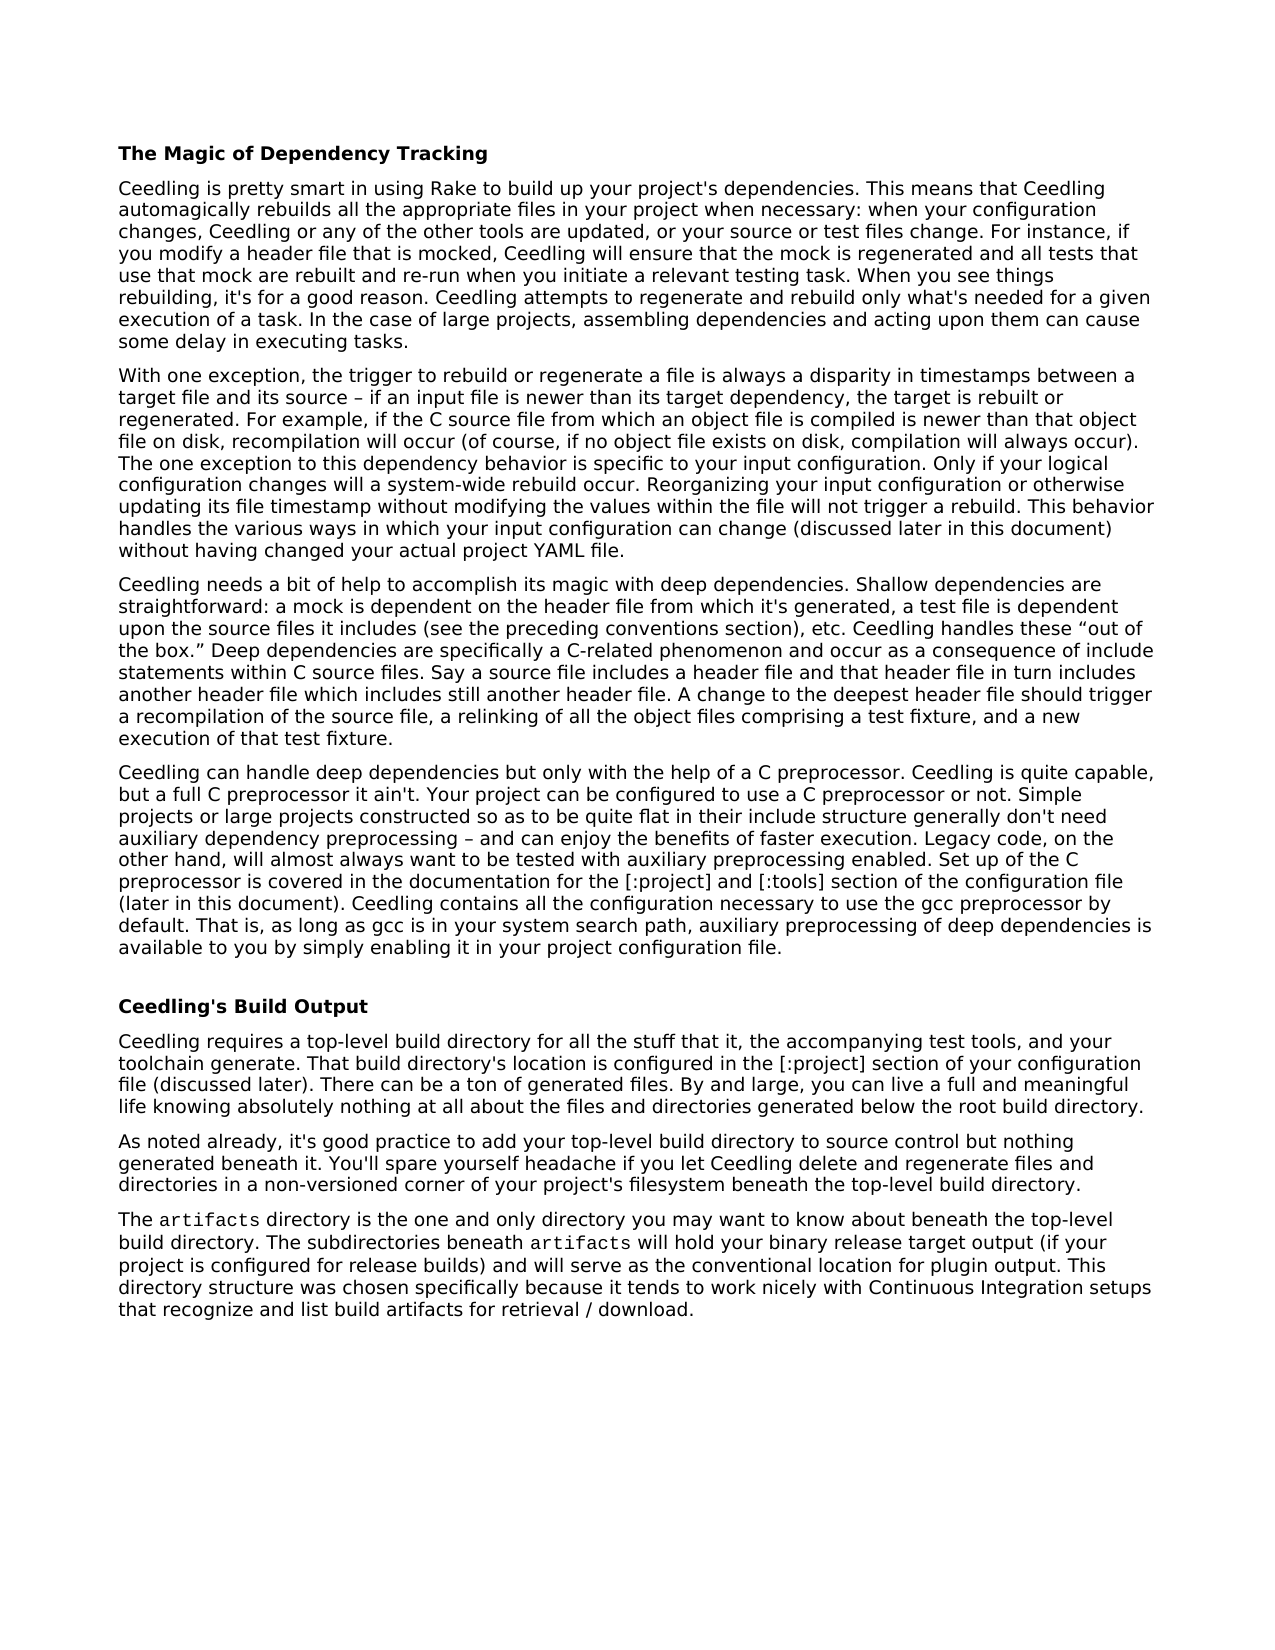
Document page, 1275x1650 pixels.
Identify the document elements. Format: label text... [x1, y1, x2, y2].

text The artifacts directory is the one and only directory you may want to know about beneath the top-level build directory. The subdirectories beneath artifacts will hold your binary release target output (if your project is configured for release builds) and will serve as the conventional location for plugin output. This directory structure was chosen specifically because it tends to work nicely with Continuous Integration setups that recognize and list build artifacts for retrieval / download. [118, 1209, 1157, 1320]
text As noted already, it's good practice to add your top-level build directory to source control but nothing generated beneath it. You'll spare yourself headache if you let Ceedling delete and regenerate files and directories in a non-versioned corner of your project's filesystem beneath the top-level build directory. [118, 1131, 1157, 1196]
text With one exception, the trigger to rebuild or regenerate a file is always a disparity in timestamps between a target file and its source – if an input file is newer than its target dependency, the target is rebuilt or regenerated. For example, if the C source file from which an object file is compiled is newer than that object file on disk, recompilation will occur (of course, if no object file exists on disk, compilation will always occur). The one exception to this dependency behavior is specific to your input configuration. Only if your logical configuration changes will a system-wide rebuild occur. Reorganizing your input configuration or otherwise updating its file timestamp without modifying the values within the file will not trigger a rebuild. This behavior handles the various ways in which your input configuration can change (discussed later in this document) without having changed your actual project YAML file. [118, 365, 1157, 562]
subtitle The Magic of Dependency Tracking [118, 143, 1157, 165]
text Ceedling can handle deep dependencies but only with the help of a C preprocessor. Ceedling is quite capable, but a full C preprocessor it ain't. Your project can be configured to use a C preprocessor or not. Simple projects or large projects constructed so as to be quite flat in their include structure generally don't need auxiliary dependency preprocessing – and can enjoy the benefits of faster execution. Legacy code, on the other hand, will almost always want to be tested with auxiliary preprocessing enabled. Set up of the C preprocessor is covered in the documentation for the [:project] and [:tools] section of the configuration file (later in this document). Ceedling contains all the configuration necessary to use the gcc preprocessor by default. That is, as long as gcc is in your system search path, auxiliary preprocessing of deep dependencies is available to you by simply enabling it in your project configuration file. [118, 762, 1157, 959]
text Ceedling requires a top-level build directory for all the stuff that it, the accompanying test tools, and your toolchain generate. That build directory's location is configured in the [:project] section of your configuration file (discussed later). There can be a ton of generated files. By and large, you can live a full and meaningful life knowing absolutely nothing at all about the files and directories generated below the root build directory. [118, 1031, 1157, 1118]
subtitle Ceedling's Build Output [118, 996, 1157, 1018]
text Ceedling is pretty smart in using Rake to build up your project's dependencies. This means that Ceedling automagically rebuilds all the appropriate files in your project when necessary: when your configuration changes, Ceedling or any of the other tools are updated, or your source or test files change. For instance, if you modify a header file that is mocked, Ceedling will ensure that the mock is regenerated and all tests that use that mock are rebuilt and re-run when you initiate a relevant testing task. When you see things rebuilding, it's for a good reason. Ceedling attempts to regenerate and rebuild only what's needed for a given execution of a task. In the case of large projects, assembling dependencies and acting upon them can cause some delay in executing tasks. [118, 177, 1157, 352]
text Ceedling needs a bit of help to accomplish its magic with deep dependencies. Shallow dependencies are straightforward: a mock is dependent on the header file from which it's generated, a test file is dependent upon the source files it includes (see the preceding conventions section), etc. Ceedling handles these “out of the box.” Deep dependencies are specifically a C-related phenomenon and occur as a consequence of include statements within C source files. Say a source file includes a header file and that header file in turn includes another header file which includes still another header file. A change to the deepest header file should trigger a recompilation of the source file, a relinking of all the object files comprising a test fixture, and a new execution of that test fixture. [118, 574, 1157, 749]
